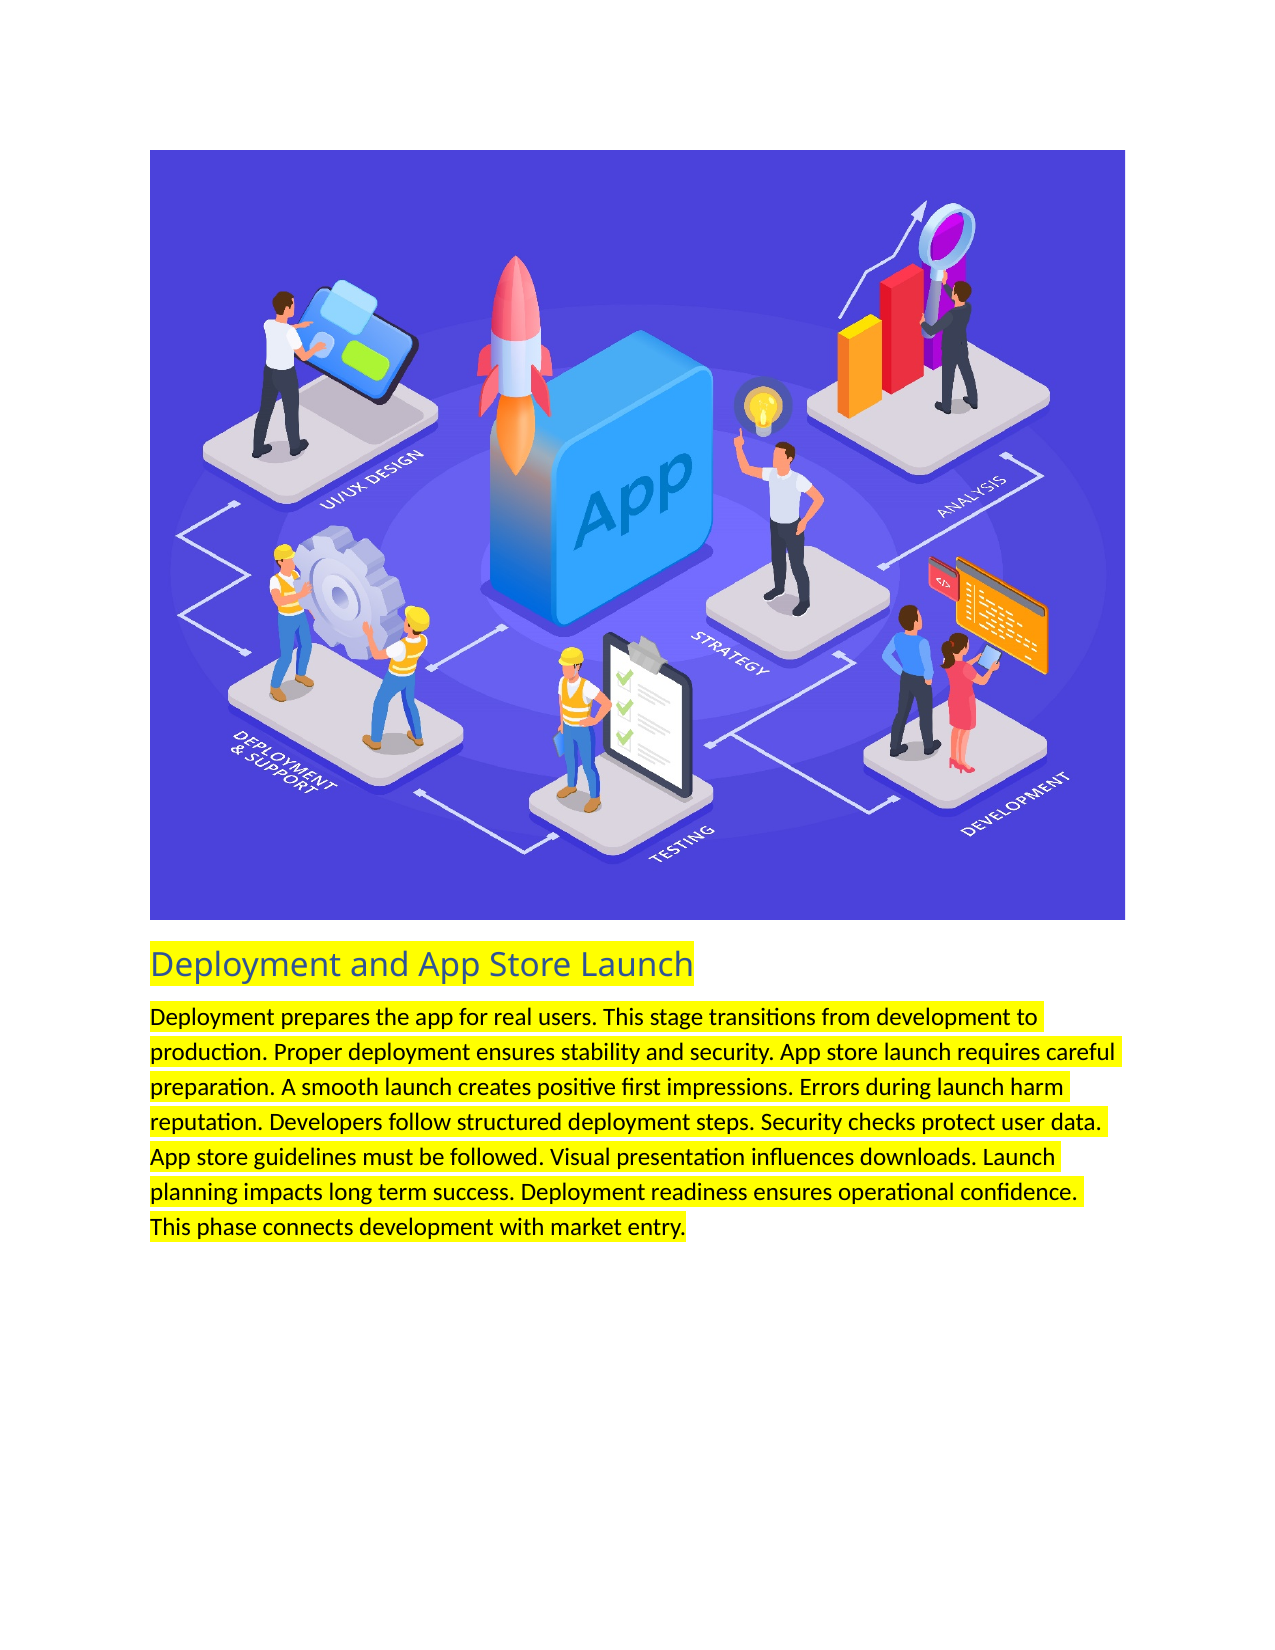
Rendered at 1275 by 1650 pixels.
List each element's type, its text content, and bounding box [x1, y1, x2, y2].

subtitle Deployment and App Store Launch [150, 941, 1125, 986]
text Deployment prepares the app for real users. This stage transitions from development to production. Proper deployment ensures stability and security. App store launch requires careful preparation. A smooth launch creates positive first impressions. Errors during launch harm reputation. Developers follow structured deployment steps. Security checks protect user data. App store guidelines must be followed. Visual presentation influences downloads. Launch planning impacts long term success. Deployment readiness ensures operational confidence. This phase connects development with market entry. [150, 1001, 1125, 1242]
picture [150, 150, 1125, 920]
